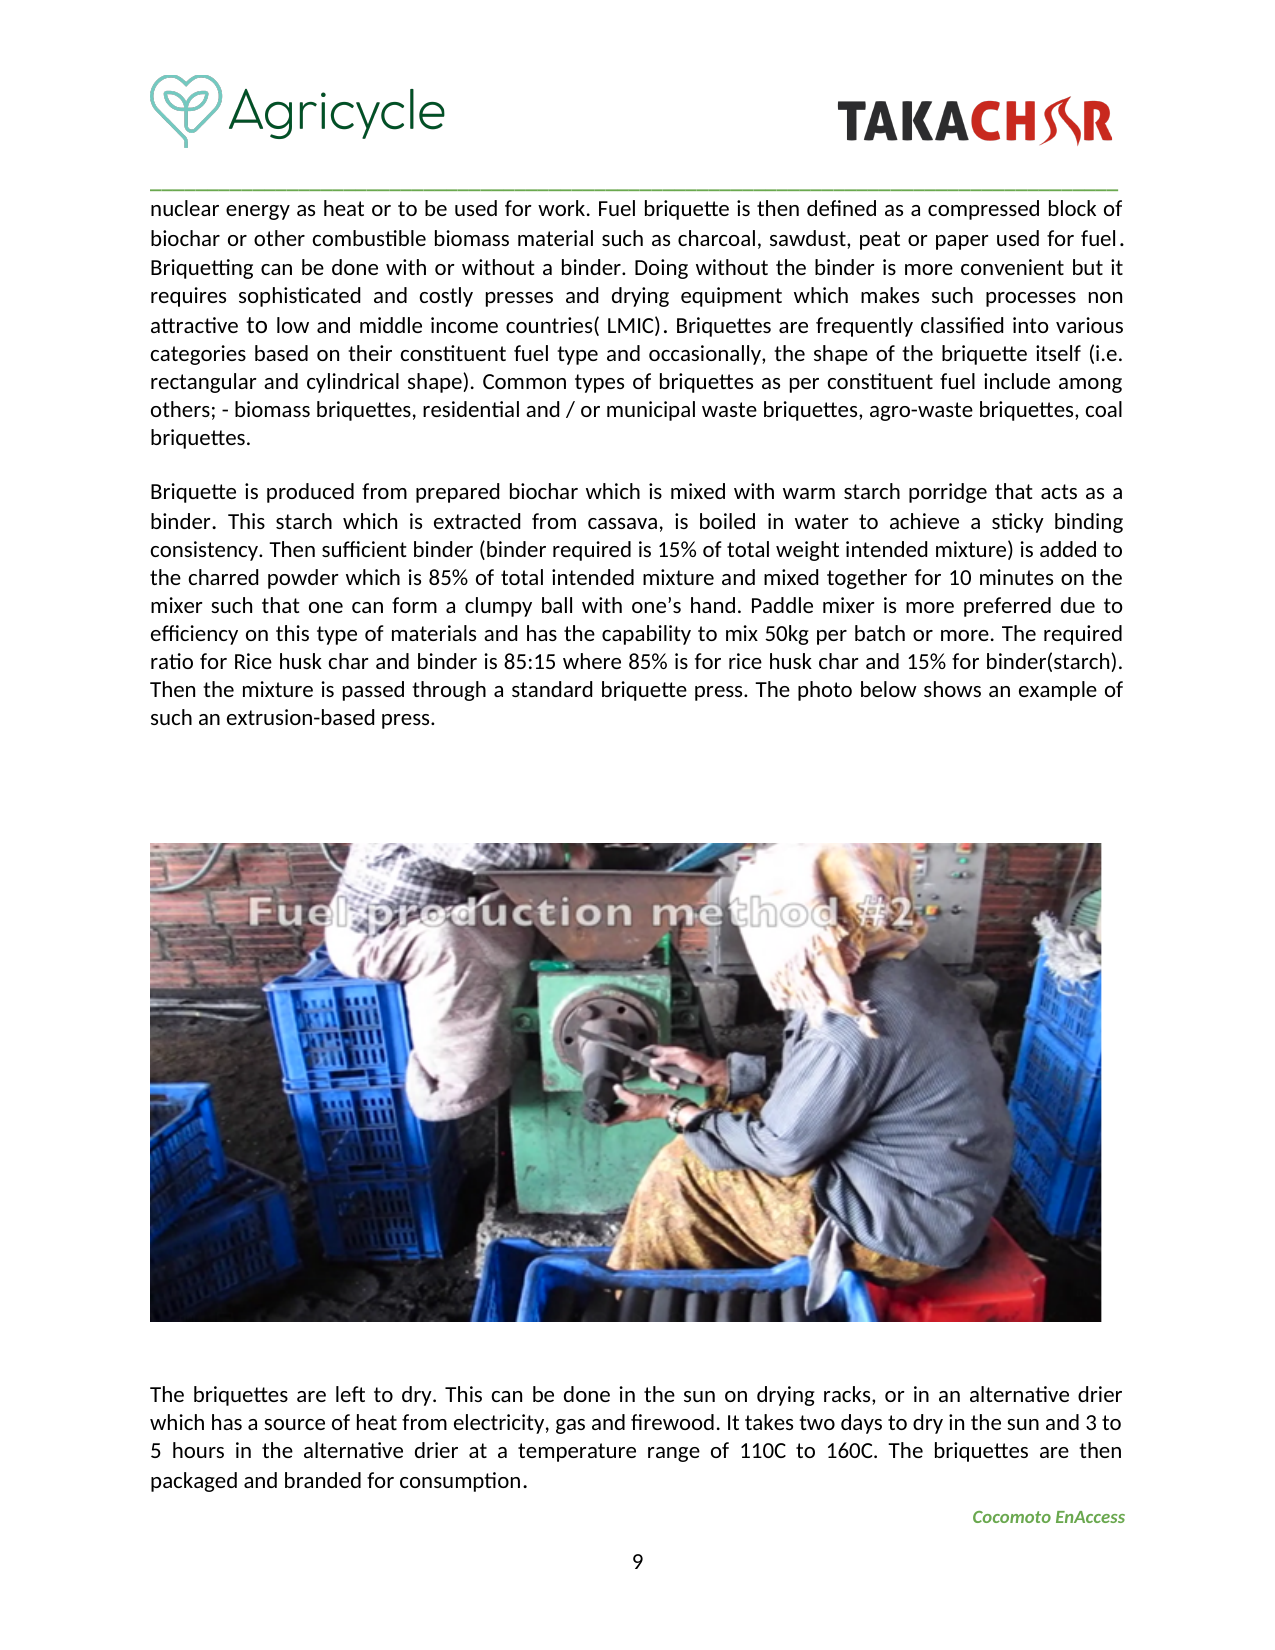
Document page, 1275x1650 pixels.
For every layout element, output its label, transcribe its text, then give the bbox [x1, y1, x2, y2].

picture [837, 94, 1113, 148]
picture [150, 843, 1102, 1322]
text nuclear energy as heat or to be used for work. Fuel briquette is then defined as a compressed block of biochar or other combustible biomass material such as charcoal, sawdust, peat or paper used for fuel. Briquetting can be done with or without a binder. Doing without the binder is more convenient but it requires sophisticated and costly presses and drying equipment which makes such processes non attractive to low and middle income countries( LMIC). Briquettes are frequently classified into various categories based on their constituent fuel type and occasionally, the shape of the briquette itself (i.e. rectangular and cylindrical shape). Common types of briquettes as per constituent fuel include among others; - biomass briquettes, residential and / or municipal waste briquettes, agro-waste briquettes, coal briquettes. [150, 194, 1125, 451]
text The briquettes are left to dry. This can be done in the sun on drying racks, or in an alternative drier which has a source of heat from electricity, gas and firewood. It takes two days to dry in the sun and 3 to 5 hours in the alternative drier at a temperature range of 110C to 160C. The briquettes are then packaged and branded for consumption. [150, 1380, 1125, 1495]
picture [150, 75, 445, 148]
text Briquette is produced from prepared biochar which is mixed with warm starch porridge that acts as a binder. This starch which is extracted from cassava, is boiled in water to achieve a sticky binding consistency. Then sufficient binder (binder required is 15% of total weight intended mixture) is added to the charred powder which is 85% of total intended mixture and mixed together for 10 minutes on the mixer such that one can form a clumpy ball with one’s hand. Paddle mixer is more preferred due to efficiency on this type of materials and has the capability to mix 50kg per batch or more. The required ratio for Rice husk char and binder is 85:15 where 85% is for rice husk char and 15% for binder(starch). Then the mixture is passed through a standard briquette press. The photo below shows an example of such an extrusion-based press. [150, 477, 1125, 731]
